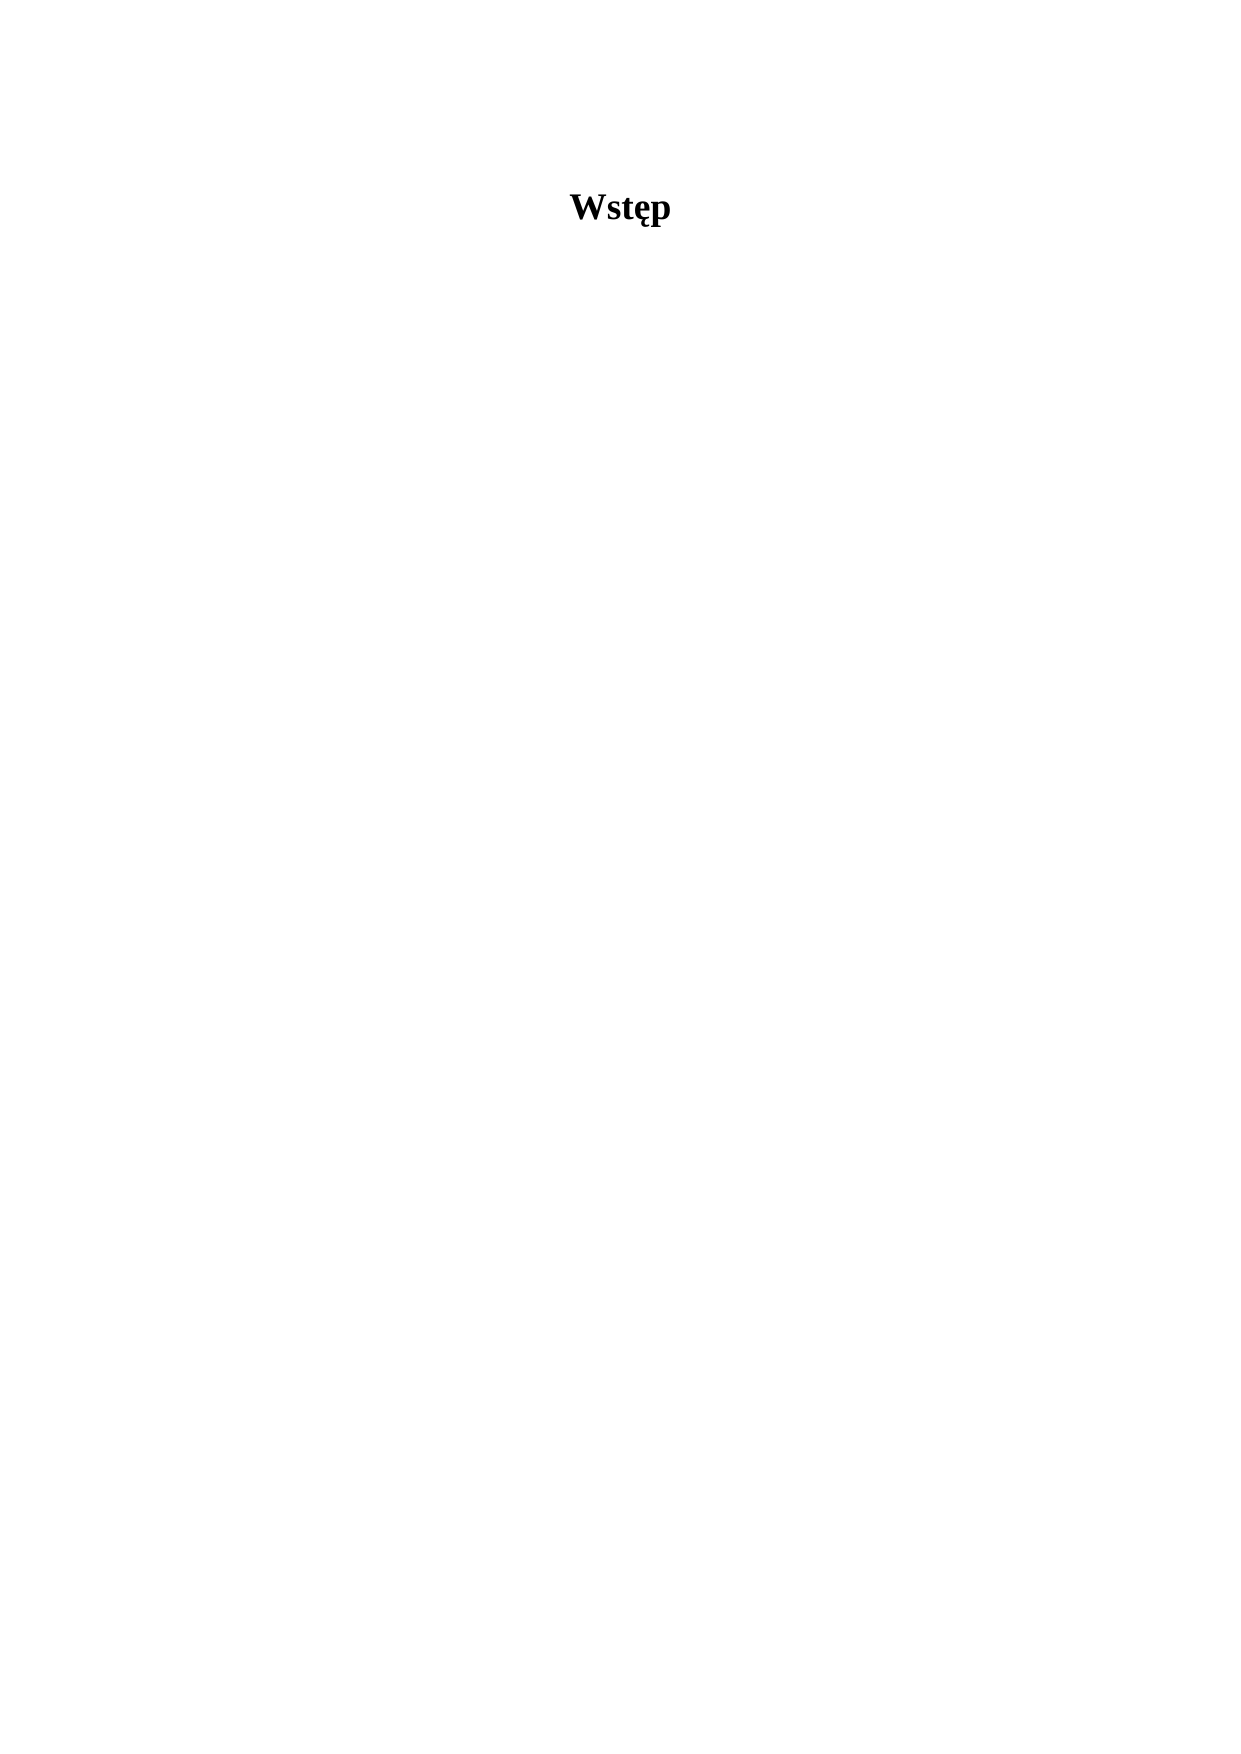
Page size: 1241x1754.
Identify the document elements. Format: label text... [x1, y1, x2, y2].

subtitle Wstęp [118, 184, 1122, 227]
